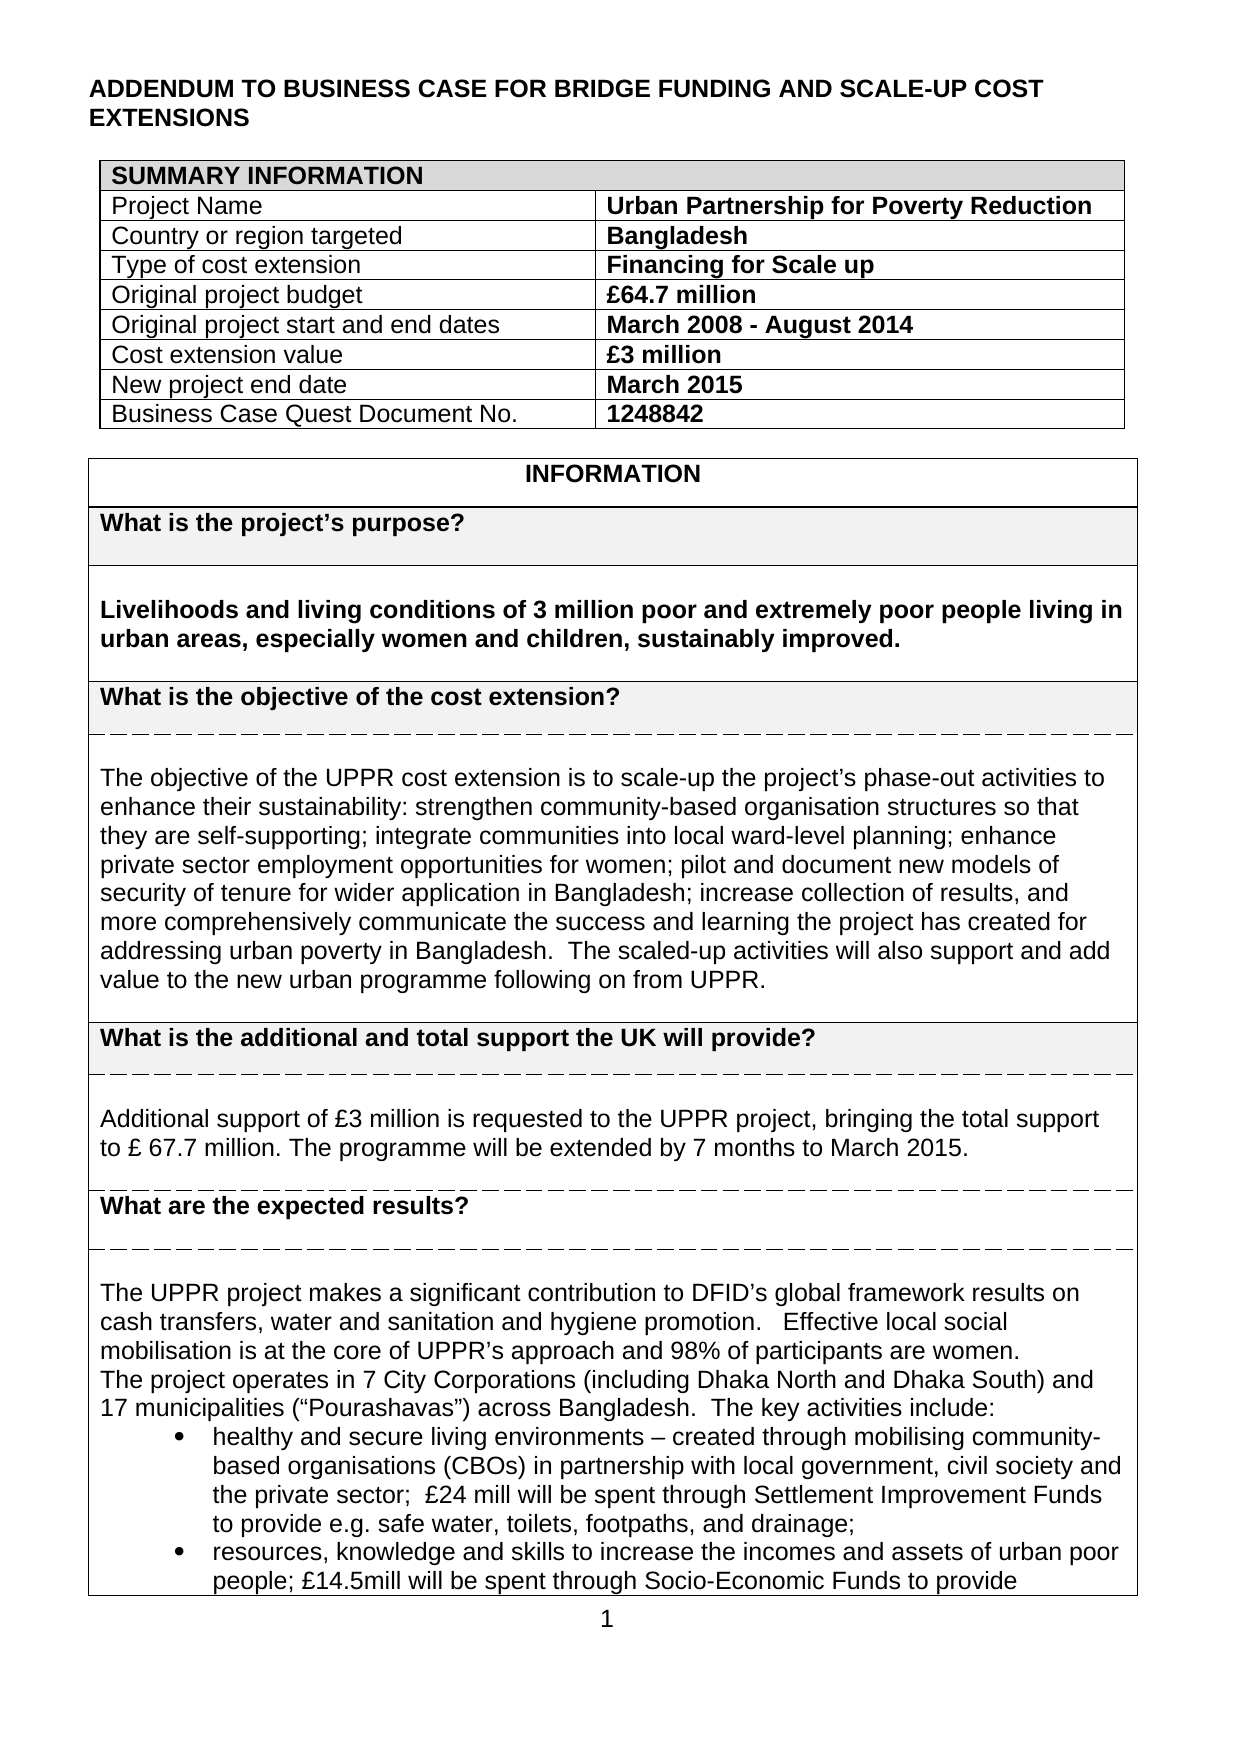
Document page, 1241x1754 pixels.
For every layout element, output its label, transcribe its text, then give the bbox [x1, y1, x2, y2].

table_cell The objective of the UPPR cost extension is to scale-up the project’s phase-out activities to enhance their sustainability: strengthen community-based organisation structures so that they are self-supporting; integrate communities into local ward-level planning; enhance private sector employment opportunities for women; pilot and document new models of security of tenure for wider application in Bangladesh; increase collection of results, and more comprehensively communicate the success and learning the project has created for addressing urban poverty in Bangladesh. The scaled-up activities will also support and add value to the new urban programme following on from UPPR. [89, 734, 1137, 1022]
table_header INFORMATION [89, 459, 1137, 506]
table_cell Original project budget [101, 280, 595, 309]
table_cell Country or region targeted [101, 221, 595, 249]
table_cell March 2008 - August 2014 [596, 310, 1124, 339]
text ADDENDUM TO BUSINESS CASE FOR BRIDGE FUNDING AND SCALE-UP COST EXTENSIONS [89, 74, 1140, 131]
table_cell What are the expected results? [89, 1190, 1137, 1249]
table_cell Type of cost extension [101, 251, 595, 279]
table_cell March 2015 [596, 370, 1124, 398]
table_cell New project end date [101, 370, 595, 398]
table_header SUMMARY INFORMATION [101, 161, 595, 190]
table_cell What is the additional and total support the UK will provide? [89, 1023, 1137, 1074]
table_cell Livelihoods and living conditions of 3 million poor and extremely poor people living in urban areas, especially women and children, sustainably improved. [89, 566, 1137, 681]
table_header [595, 161, 1124, 190]
table_cell Original project start and end dates [101, 310, 595, 339]
table_cell The UPPR project makes a significant contribution to DFID’s global framework results on cash transfers, water and sanitation and hygiene promotion. Effective local social mobilisation is at the core of UPPR’s approach and 98% of participants are women. The project operates in 7 City Corporations (including Dhaka North and Dhaka South) and 17 municipalities (“Pourashavas”) across Bangladesh. The key activities include: healthy and secure living environments – created through mobilising community-based organisations (CBOs) in partnership with local government, civil society and the private sector; £24 mill will be spent through Settlement Improvement Funds to provide e.g. safe water, toilets, footpaths, and drainage; resources, knowledge and skills to increase the incomes and assets of urban poor people; £14.5mill will be spent through Socio-Economic Funds to provide education, apprenticeships, and grants to set up small businesses; particularly for women; a more supportive national policy environment to address urban poverty – for example developing pro-poor urban policies and strengthening the Bangladesh Urban Forum. The cost extension, which aims to maximise the impact and sustainability of the project’s overall results, will support activities with the following results: 6 towns will meet a ‘satisfactory’ score on the programme’s ‘capacity assessment scorecard’ with regard to their Local Government Institutions’ ability to support pro-poor policy development; 10 additional CDC Clusters will be aligned to ward boundaries and registered with the appropriate authority to better integrate the CDCs into urban planning structures; 4 additional towns will have developed climate change resilience strategies; 8 new MOUs will be established with private sector entities to provide employment opportunities to poor women (approx. 2,300) in UPPR settlements on an on-going basis; 3 new models of security of tenure will have been piloted and documented (for possible use in the new urban poverty programme that DFID is currently designing); and 7 new qualitative and quantitative outcome and research studies that contribute to the evidence-base of results and best practices. [89, 1249, 1137, 1595]
table_cell Bangladesh [596, 221, 1124, 249]
table_cell Business Case Quest Document No. [101, 400, 595, 428]
table_cell Urban Partnership for Poverty Reduction [596, 191, 1124, 220]
table_cell What is the project’s purpose? [89, 508, 1137, 565]
table_cell Cost extension value [101, 340, 595, 369]
table_cell What is the objective of the cost extension? [89, 682, 1137, 733]
table_cell Project Name [101, 191, 595, 220]
table_cell £3 million [596, 340, 1124, 369]
table_cell 1248842 [596, 400, 1124, 428]
table_cell £64.7 million [596, 280, 1124, 309]
table_cell Additional support of £3 million is requested to the UPPR project, bringing the total support to £ 67.7 million. The programme will be extended by 7 months to March 2015. [89, 1074, 1137, 1190]
table_cell Financing for Scale up [596, 251, 1124, 279]
